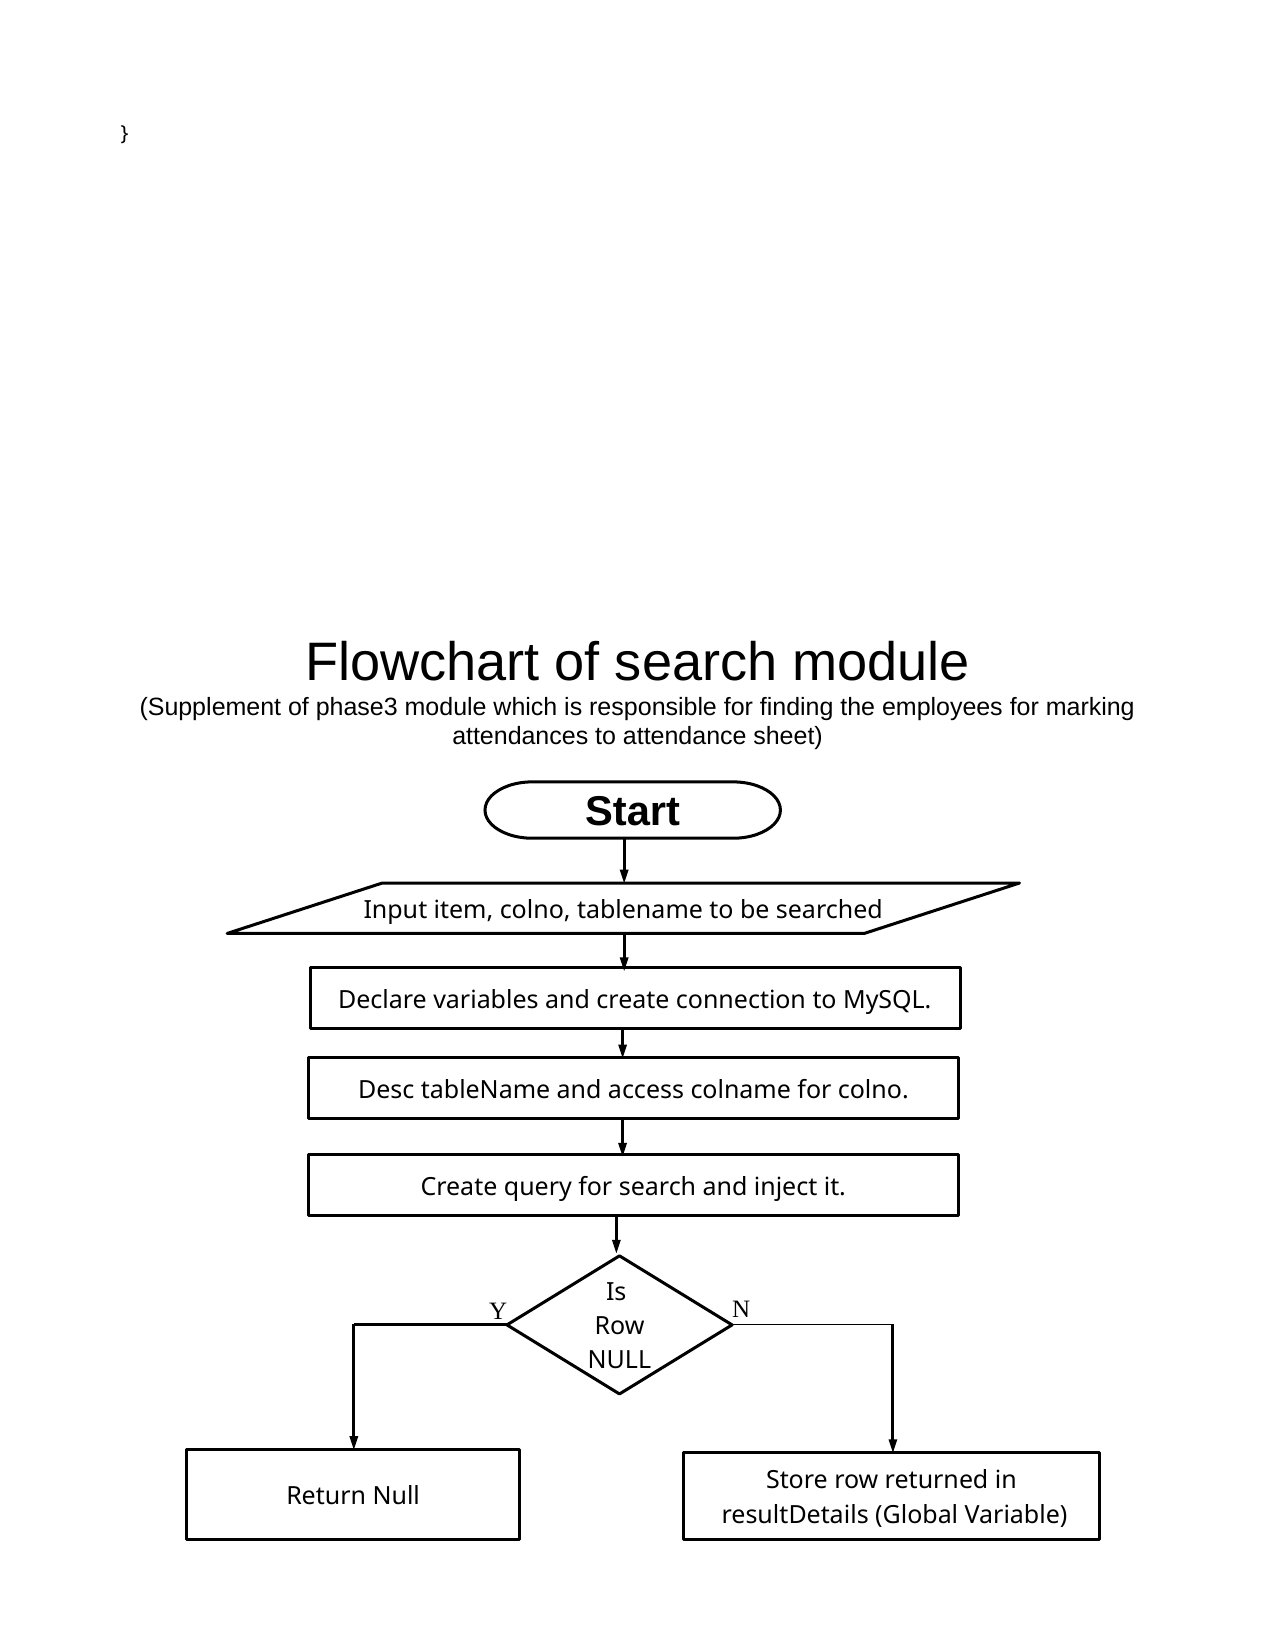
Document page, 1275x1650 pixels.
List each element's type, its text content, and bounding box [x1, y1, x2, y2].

text } [118, 118, 1157, 147]
text Flowchart of search module [118, 630, 1157, 692]
text (Supplement of phase3 module which is responsible for finding the employees for marking attendances to attendance sheet) [118, 692, 1157, 750]
